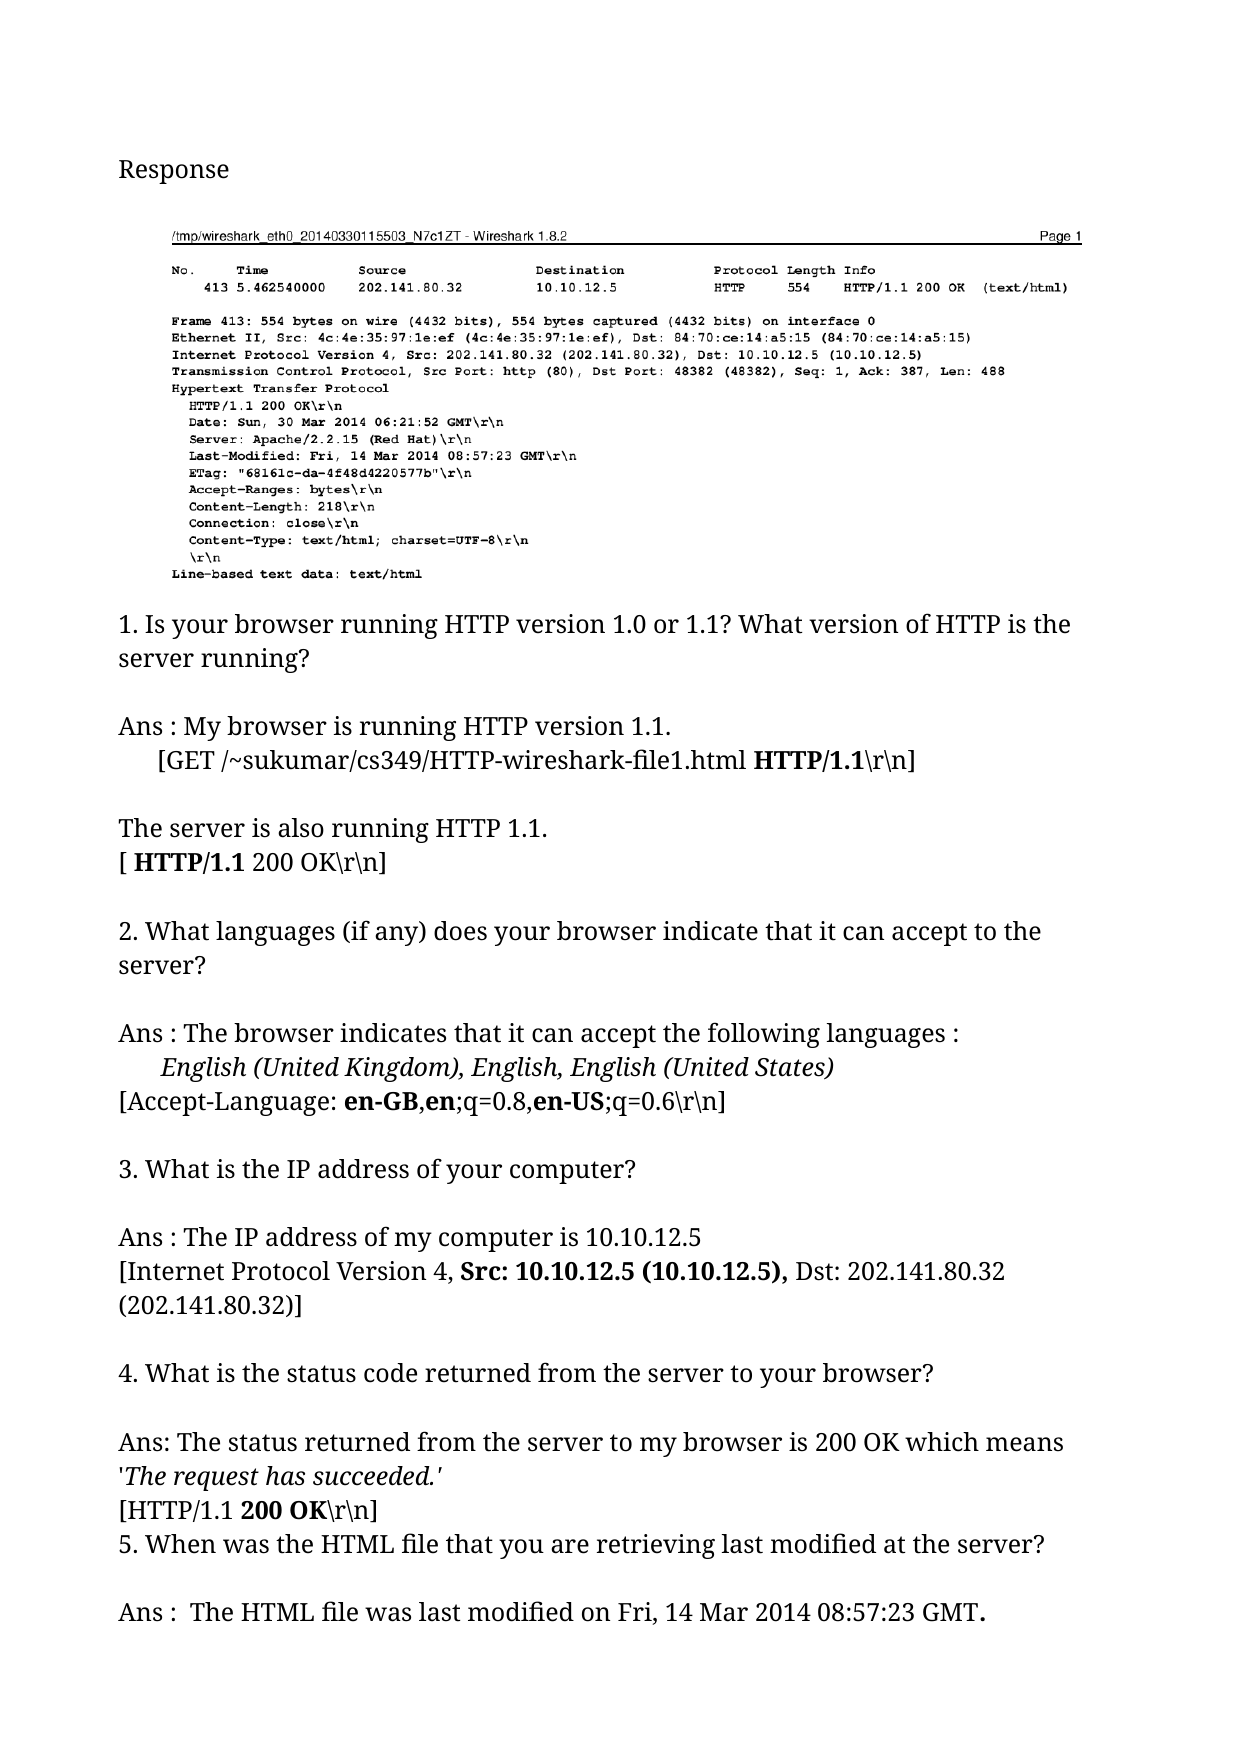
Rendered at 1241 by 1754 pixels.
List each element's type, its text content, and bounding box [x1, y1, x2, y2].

text [GET /~sukumar/cs349/HTTP-wireshark-file1.html HTTP/1.1\r\n] [118, 743, 1122, 777]
text 3. What is the IP address of your computer? [118, 1152, 1122, 1186]
text Ans : My browser is running HTTP version 1.1. [118, 709, 1122, 743]
text 5. When was the HTML file that you are retrieving last modified at the server? [118, 1526, 1122, 1560]
text [ HTTP/1.1 200 OK\r\n] [118, 845, 1122, 879]
text server running? [118, 641, 1122, 675]
picture [118, 186, 1123, 607]
text Ans : The HTML file was last modified on Fri, 14 Mar 2014 08:57:23 GMT. [118, 1594, 1122, 1628]
text [Internet Protocol Version 4, Src: 10.10.12.5 (10.10.12.5), Dst: 202.141.80.32 (202.141.80.32)] [118, 1254, 1122, 1322]
text 1. Is your browser running HTTP version 1.0 or 1.1? What version of HTTP is the [118, 607, 1122, 641]
text server? [118, 947, 1122, 981]
text The server is also running HTTP 1.1. [118, 811, 1122, 845]
text Ans: The status returned from the server to my browser is 200 OK which means 'The request has succeeded.' [118, 1424, 1122, 1492]
text Ans : The IP address of my computer is 10.10.12.5 [118, 1220, 1122, 1254]
text [HTTP/1.1 200 OK\r\n] [118, 1492, 1122, 1526]
text English (United Kingdom), English, English (United States) [118, 1049, 1122, 1083]
text Response [118, 152, 1122, 186]
text [Accept-Language: en-GB,en;q=0.8,en-US;q=0.6\r\n] [118, 1083, 1122, 1118]
text Ans : The browser indicates that it can accept the following languages : [118, 1015, 1122, 1049]
text 2. What languages (if any) does your browser indicate that it can accept to the [118, 913, 1122, 947]
text 4. What is the status code returned from the server to your browser? [118, 1356, 1122, 1390]
